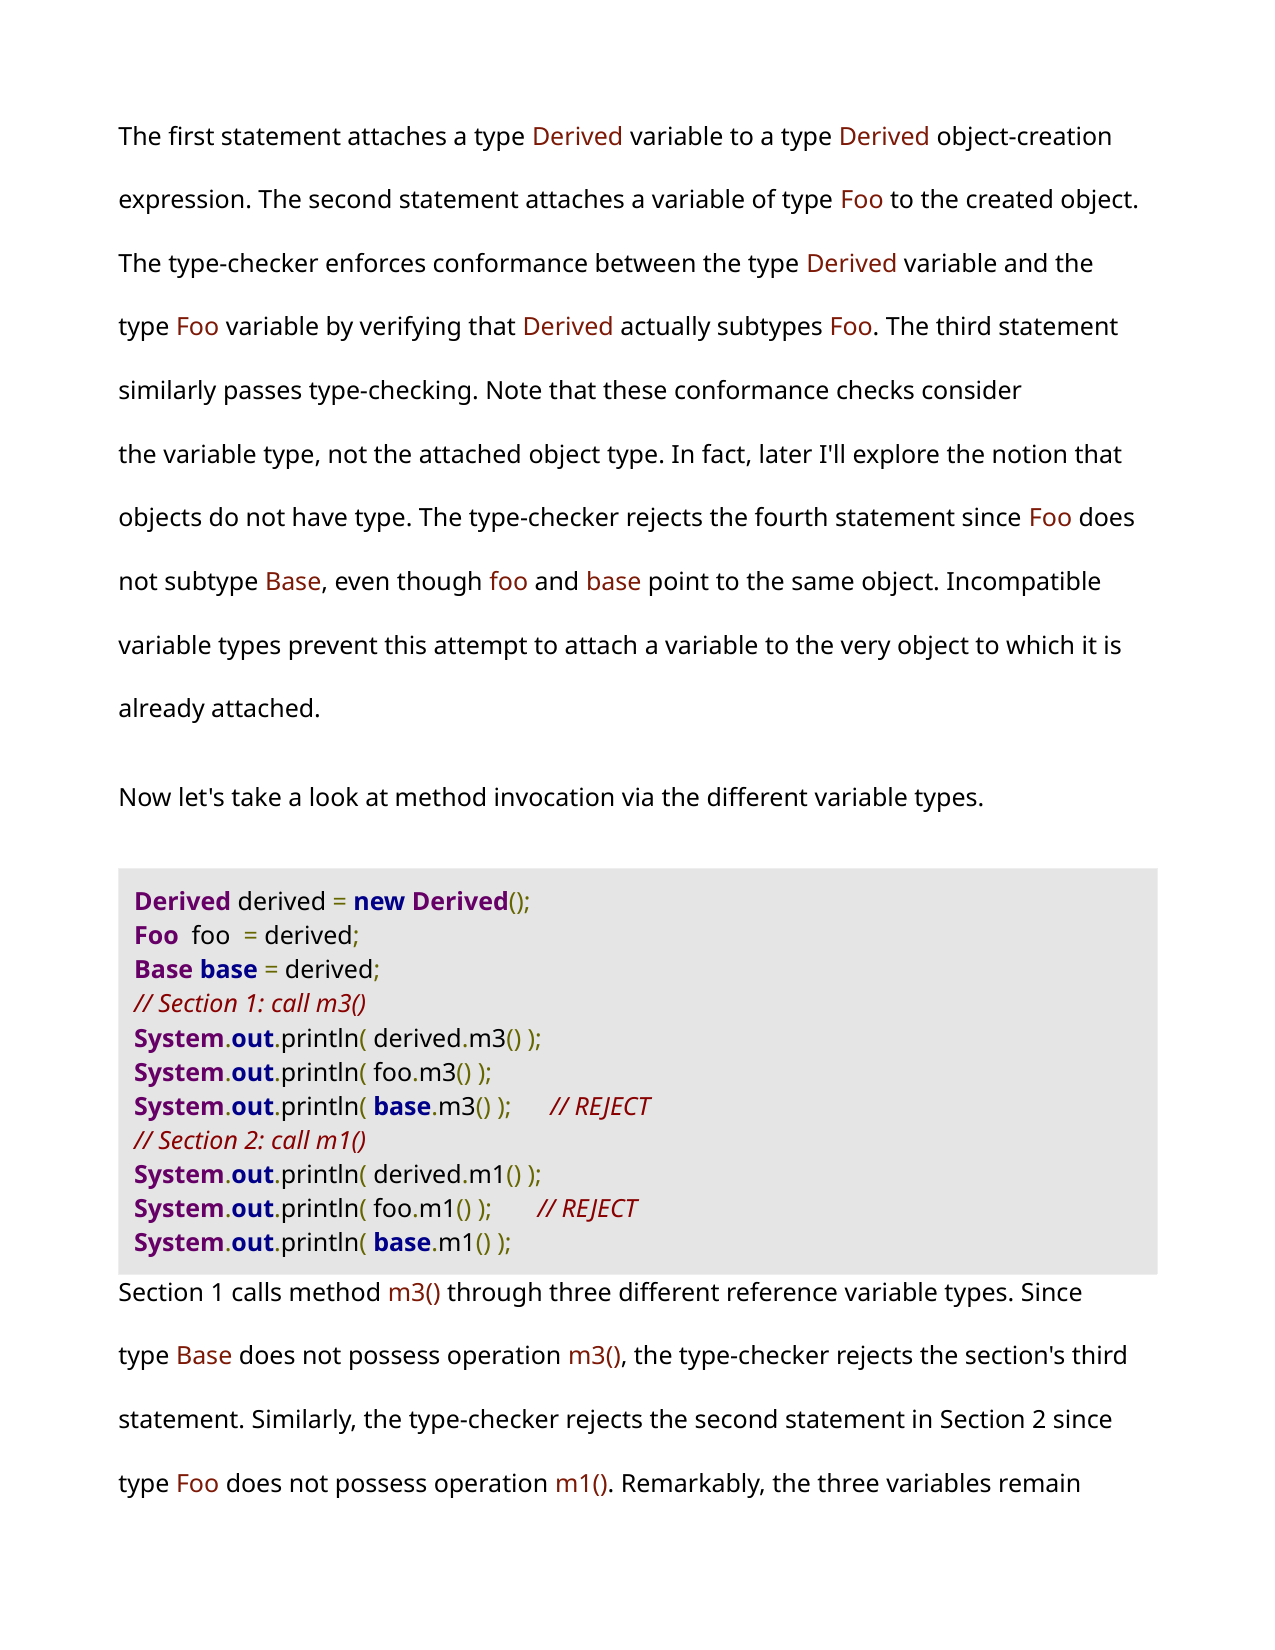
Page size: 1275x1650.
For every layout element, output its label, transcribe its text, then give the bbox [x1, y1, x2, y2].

text System.out.println( derived.m3() ); [119, 1004, 1157, 1038]
text System.out.println( base.m3() ); // REJECT [119, 1073, 1157, 1107]
text Derived derived = new Derived(); [119, 869, 1157, 902]
text The first statement attaches a type Derived variable to a type Derived object-creation expression. The second statement attaches a variable of type Foo to the created object. The type-checker enforces conformance between the type Derived variable and the type Foo variable by verifying that Derived actually subtypes Foo. The third statement similarly passes type-checking. Note that these conformance checks consider the variable type, not the attached object type. In fact, later I'll explore the notion that objects do not have type. The type-checker rejects the fourth statement since Foo does not subtype Base, even though foo and base point to the same object. Incompatible variable types prevent this attempt to attach a variable to the very object to which it is already attached. [118, 118, 1157, 725]
text Base base = derived; [119, 936, 1157, 970]
text // Section 1: call m3() [119, 970, 1157, 1004]
text System.out.println( base.m1() ); [119, 1209, 1157, 1274]
text Foo foo = derived; [119, 902, 1157, 936]
text Section 1 calls method m3() through three different reference variable types. Since type Base does not possess operation m3(), the type-checker rejects the section's third statement. Similarly, the type-checker rejects the second statement in Section 2 since type Foo does not possess operation m1(). Remarkably, the three variables remain [118, 1275, 1157, 1499]
text // Section 2: call m1() [119, 1107, 1157, 1141]
text System.out.println( foo.m3() ); [119, 1038, 1157, 1073]
text System.out.println( foo.m1() ); // REJECT [119, 1175, 1157, 1209]
text Now let's take a look at method invocation via the different variable types. [118, 779, 1157, 814]
text System.out.println( derived.m1() ); [119, 1141, 1157, 1175]
